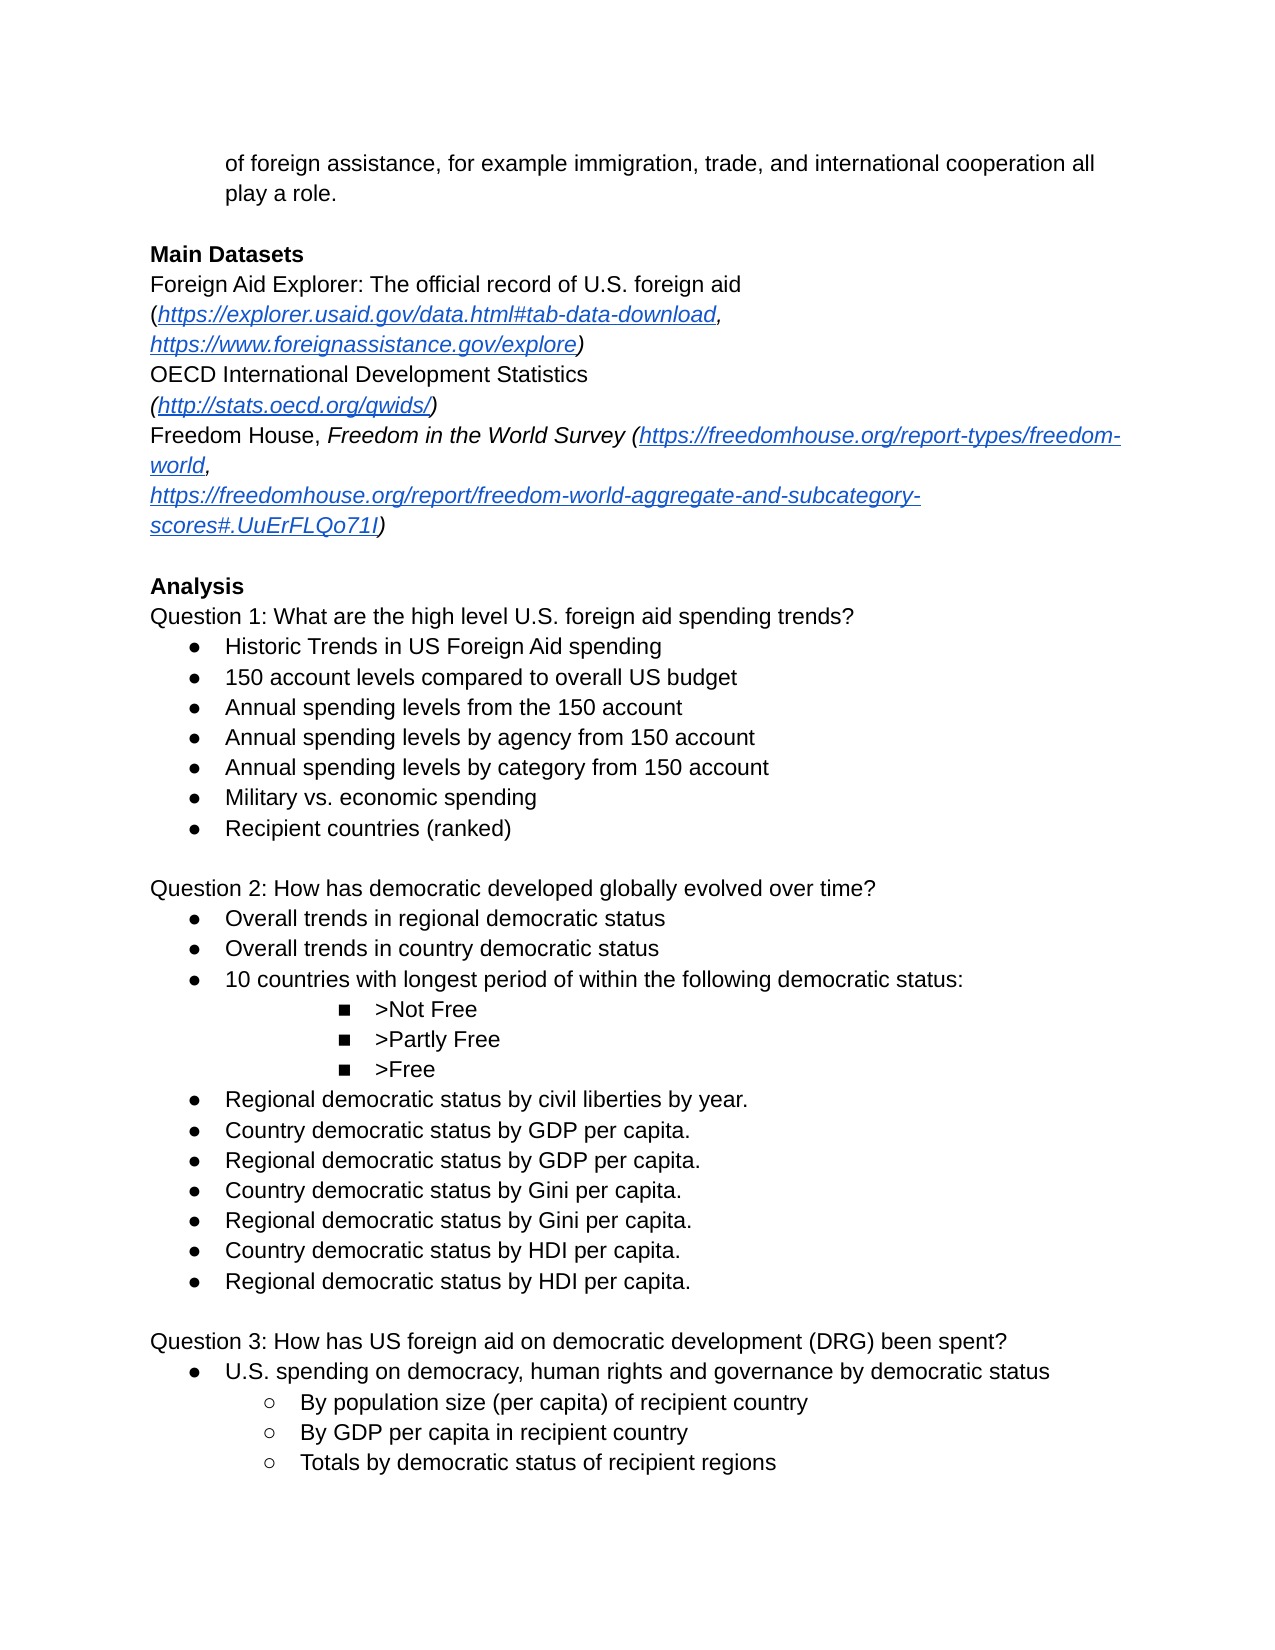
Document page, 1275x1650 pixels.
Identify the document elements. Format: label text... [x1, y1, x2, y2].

list Recipient countries (ranked) [187, 814, 1125, 841]
text Question 3: How has US foreign aid on democratic development (DRG) been spent? [150, 1328, 1125, 1354]
list Overall trends in country democratic status [187, 935, 1125, 962]
list Regional democratic status by Gini per capita. [187, 1207, 1125, 1234]
list U.S. spending on democracy, human rights and governance by democratic status [187, 1358, 1125, 1385]
list Country democratic status by Gini per capita. [187, 1177, 1125, 1203]
list 150 account levels compared to overall US budget [187, 663, 1125, 690]
list Military vs. economic spending [187, 784, 1125, 811]
text Question 1: What are the high level U.S. foreign aid spending trends? [150, 603, 1125, 629]
list Totals by democratic status of recipient regions [262, 1449, 1125, 1475]
list >Partly Free [337, 1026, 1125, 1052]
text Question 2: How has democratic developed globally evolved over time? [150, 875, 1125, 901]
list Overall trends in regional democratic status [187, 905, 1125, 932]
text OECD International Development Statistics [150, 361, 1125, 388]
text https://freedomhouse.org/report/freedom-world-aggregate-and-subcategory-scores#.UuErFLQo71I) [150, 482, 1125, 539]
list of foreign assistance, for example immigration, trade, and international cooperation all play a role. [187, 150, 1125, 207]
list Regional democratic status by HDI per capita. [187, 1268, 1125, 1294]
list Country democratic status by HDI per capita. [187, 1237, 1125, 1264]
text (http://stats.oecd.org/qwids/) [150, 392, 1125, 418]
text Main Datasets [150, 241, 1125, 267]
text Foreign Aid Explorer: The official record of U.S. foreign aid [150, 271, 1125, 297]
list >Not Free [337, 996, 1125, 1022]
list Country democratic status by GDP per capita. [187, 1117, 1125, 1143]
list Regional democratic status by GDP per capita. [187, 1147, 1125, 1173]
list 10 countries with longest period of within the following democratic status: [187, 966, 1125, 992]
list Annual spending levels by category from 150 account [187, 754, 1125, 781]
text Freedom House, Freedom in the World Survey (https://freedomhouse.org/report-types/freedom-world, [150, 422, 1125, 478]
list Regional democratic status by civil liberties by year. [187, 1086, 1125, 1113]
text (https://explorer.usaid.gov/data.html#tab-data-download, [150, 301, 1125, 327]
list Annual spending levels from the 150 account [187, 694, 1125, 720]
list Historic Trends in US Foreign Aid spending [187, 633, 1125, 660]
list By population size (per capita) of recipient country [262, 1388, 1125, 1415]
text https://www.foreignassistance.gov/explore) [150, 331, 1125, 358]
list By GDP per capita in recipient country [262, 1419, 1125, 1445]
list Annual spending levels by agency from 150 account [187, 724, 1125, 750]
text Analysis [150, 573, 1125, 599]
list >Free [337, 1056, 1125, 1083]
